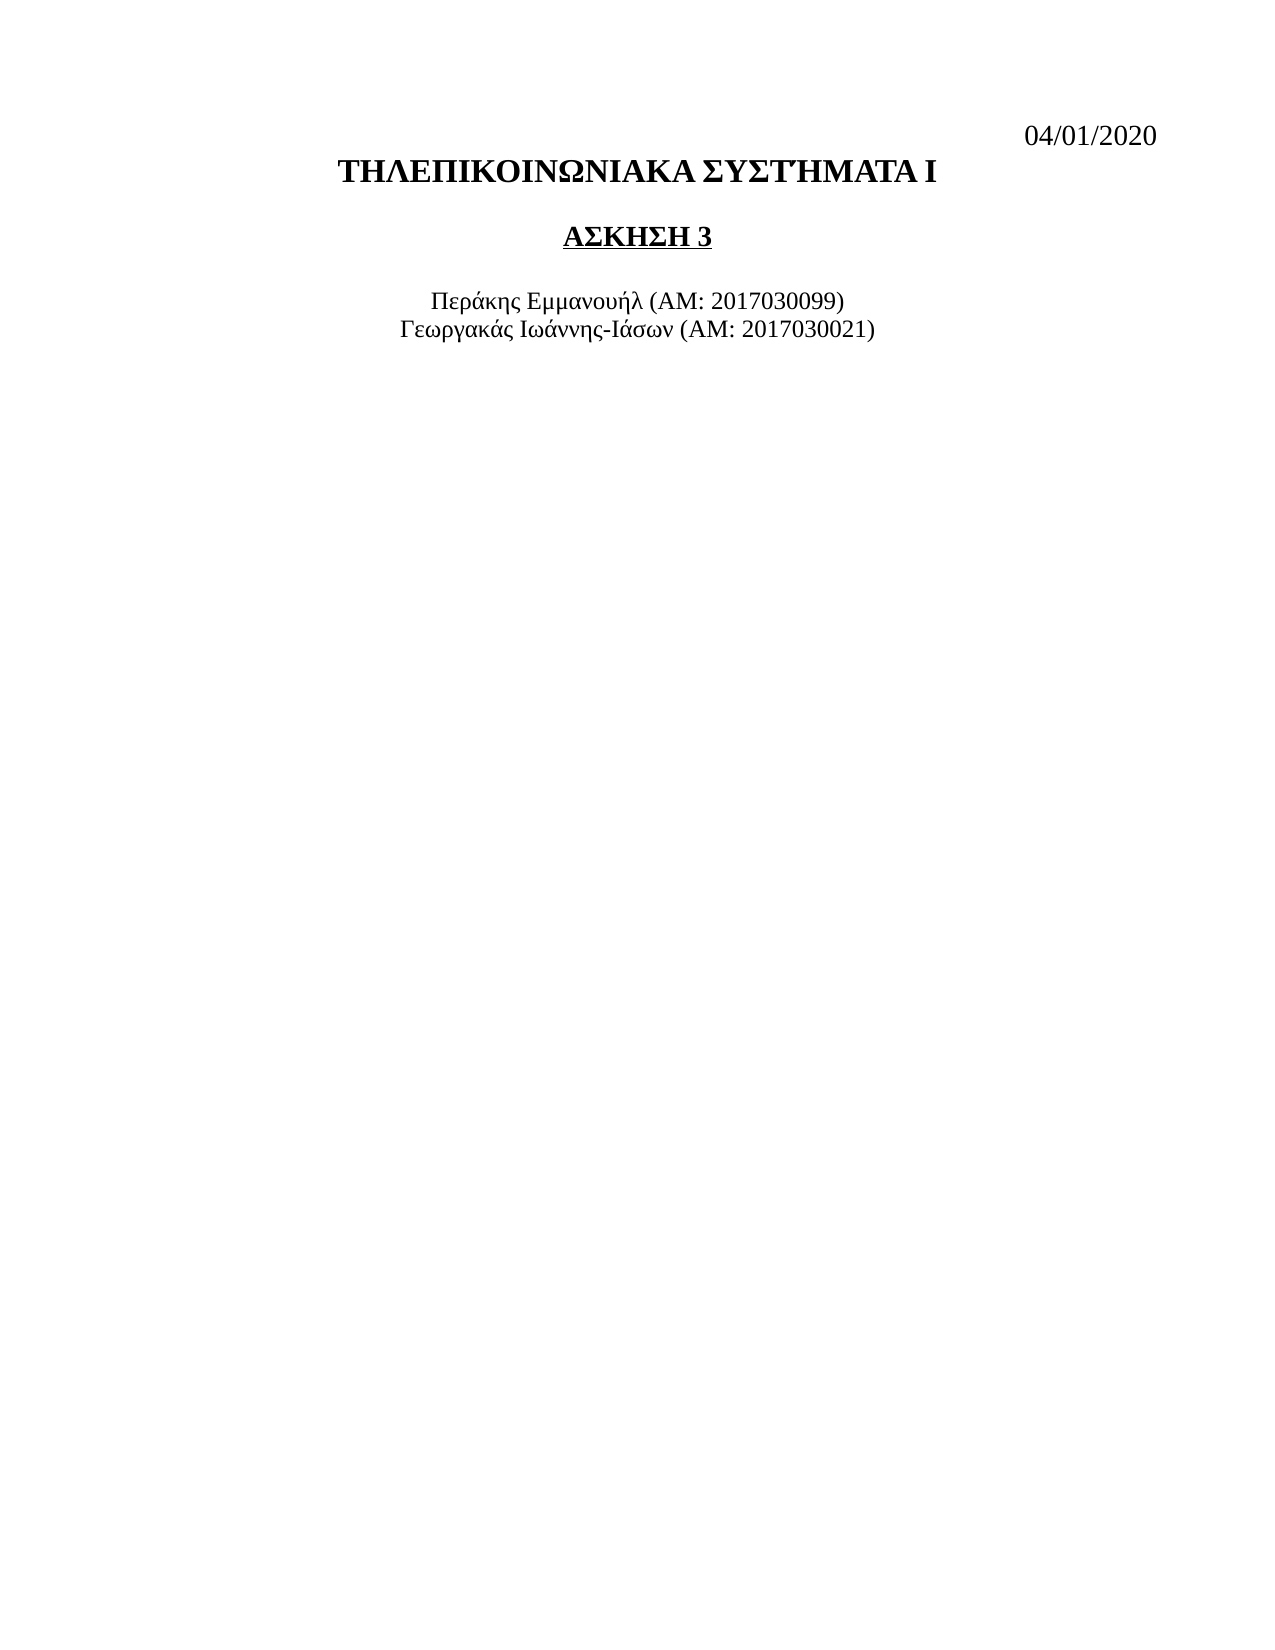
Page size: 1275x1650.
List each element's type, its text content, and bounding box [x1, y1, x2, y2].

text ΤΗΛΕΠΙΚΟΙΝΩΝΙΑΚΑ ΣΥΣΤΉΜΑΤΑ Ι [118, 152, 1157, 190]
text Γεωργακάς Ιωάννης-Ιάσων (ΑΜ: 2017030021) [118, 314, 1157, 343]
text ΑΣΚΗΣΗ 3 [118, 219, 1157, 252]
text 04/01/2020 [118, 118, 1157, 152]
text Περάκης Εμμανουήλ (ΑΜ: 2017030099) [118, 286, 1157, 314]
